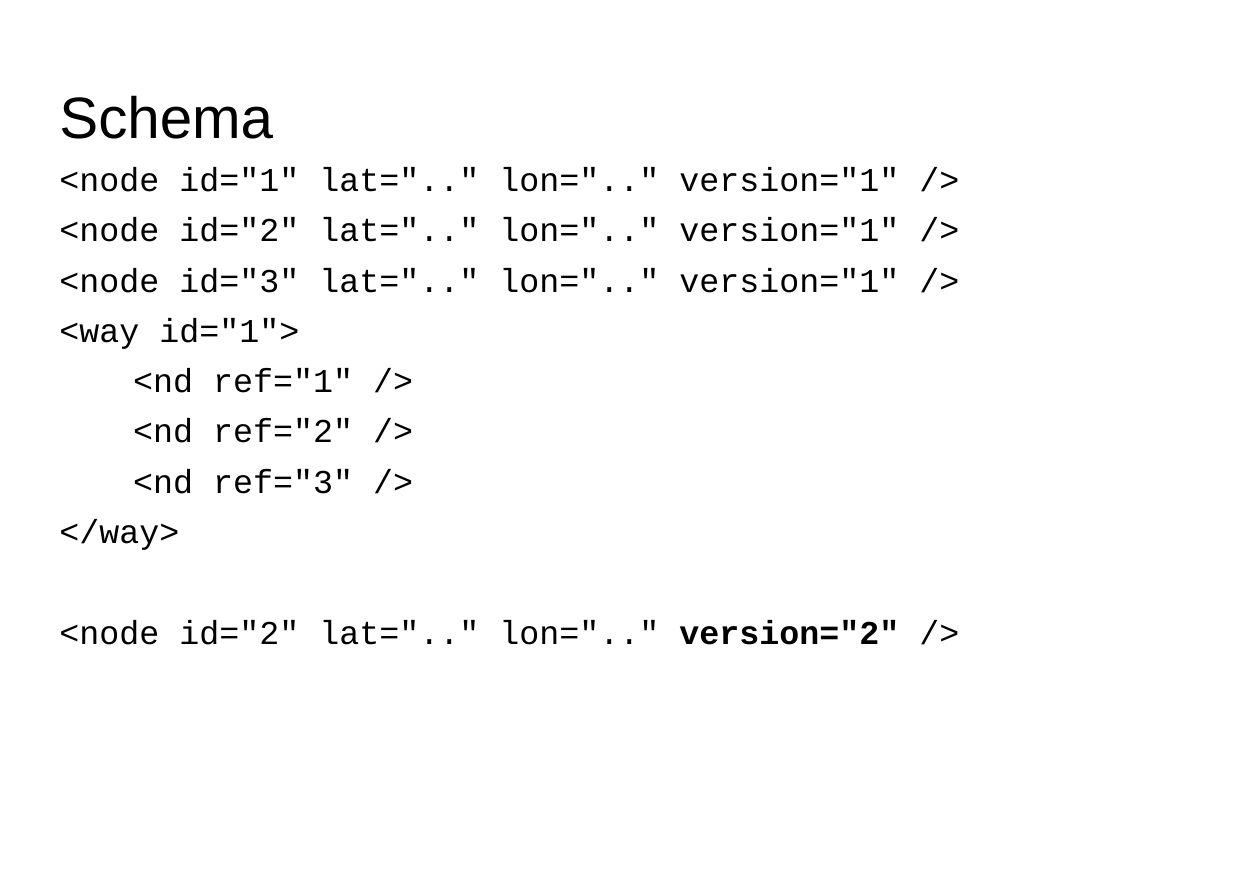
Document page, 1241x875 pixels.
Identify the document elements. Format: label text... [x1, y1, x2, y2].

text </way> [59, 516, 1181, 554]
text <node id="1" lat=".." lon=".." version="1" /> [59, 164, 1181, 201]
subtitle Schema [59, 84, 1181, 151]
text <nd ref="1" /> [59, 365, 1181, 403]
text <node id="3" lat=".." lon=".." version="1" /> [59, 264, 1181, 302]
text <nd ref="3" /> [59, 466, 1181, 503]
text <way id="1"> [59, 314, 1181, 352]
text <node id="2" lat=".." lon=".." version="2" /> [59, 616, 1181, 654]
text <node id="2" lat=".." lon=".." version="1" /> [59, 214, 1181, 252]
text <nd ref="2" /> [59, 415, 1181, 453]
